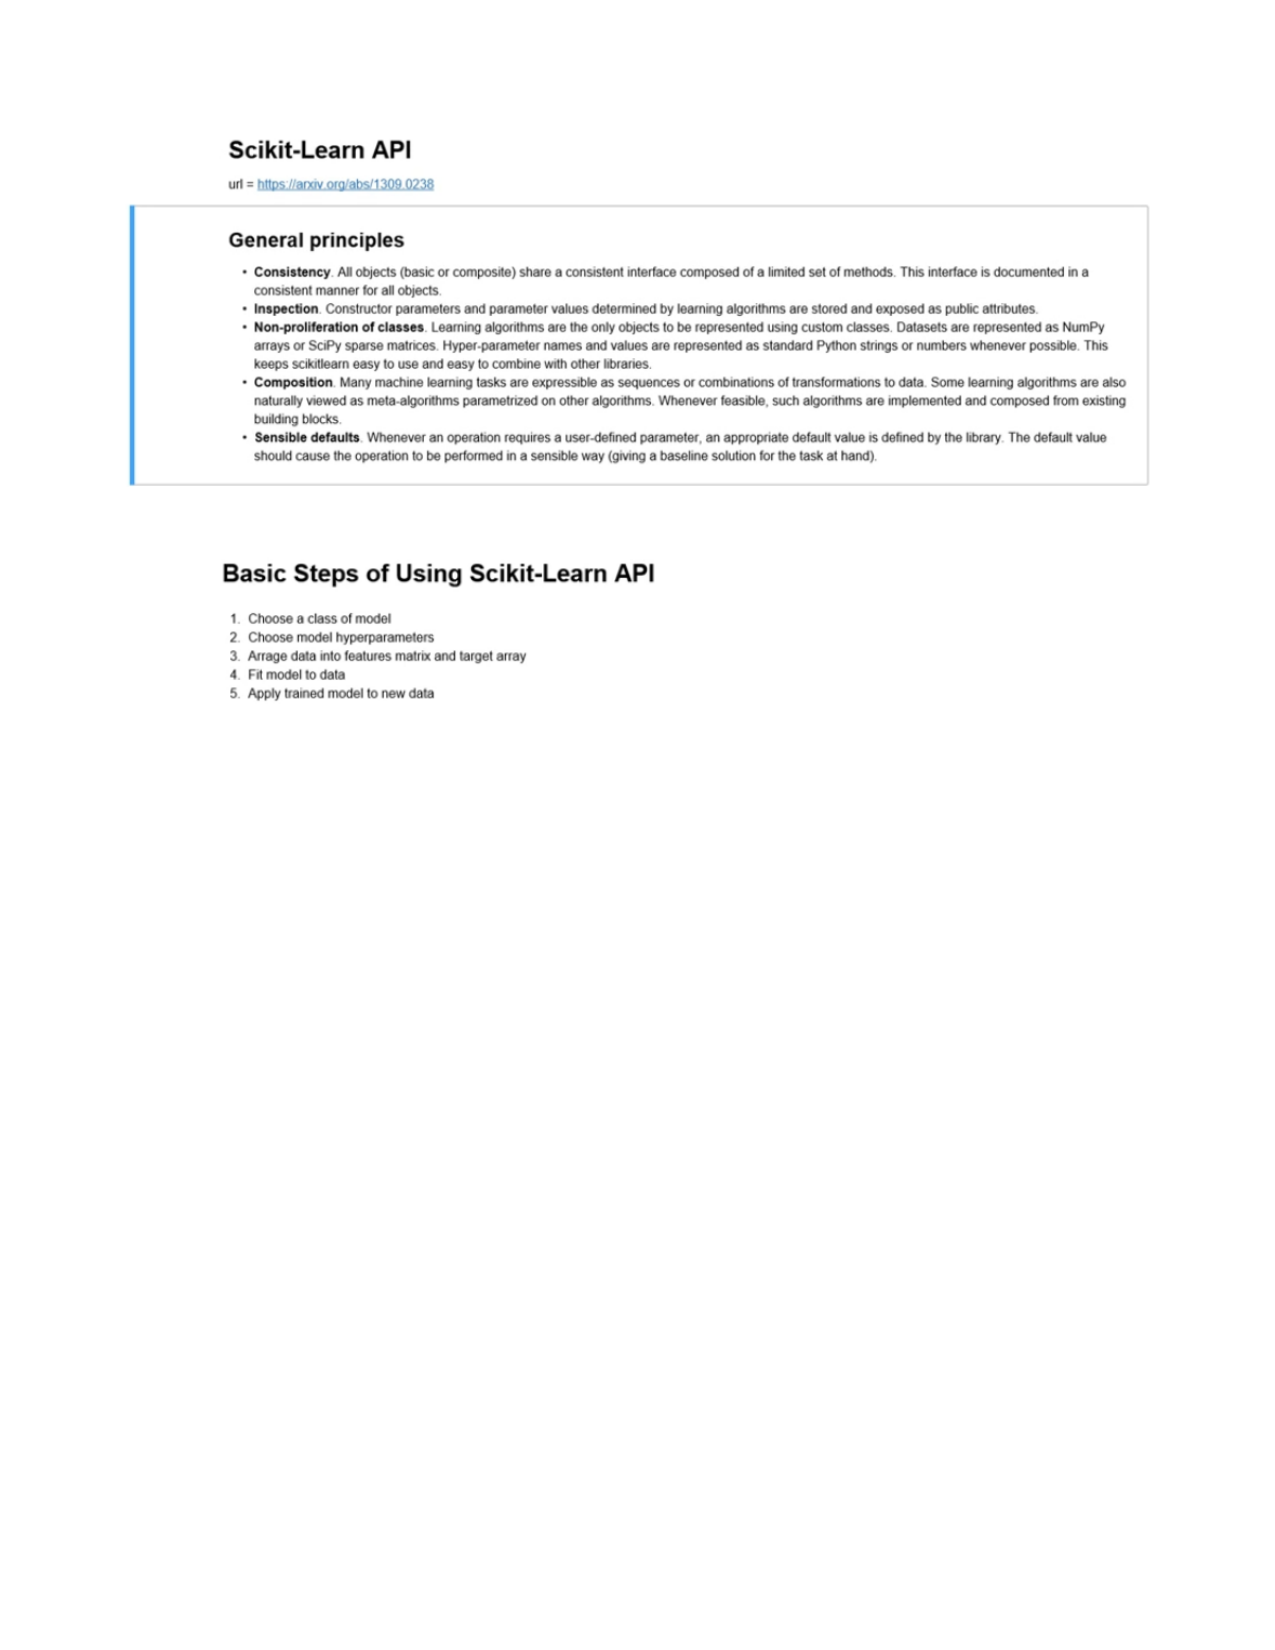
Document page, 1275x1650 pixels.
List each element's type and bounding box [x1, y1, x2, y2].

picture [118, 118, 1157, 487]
picture [118, 544, 1157, 740]
